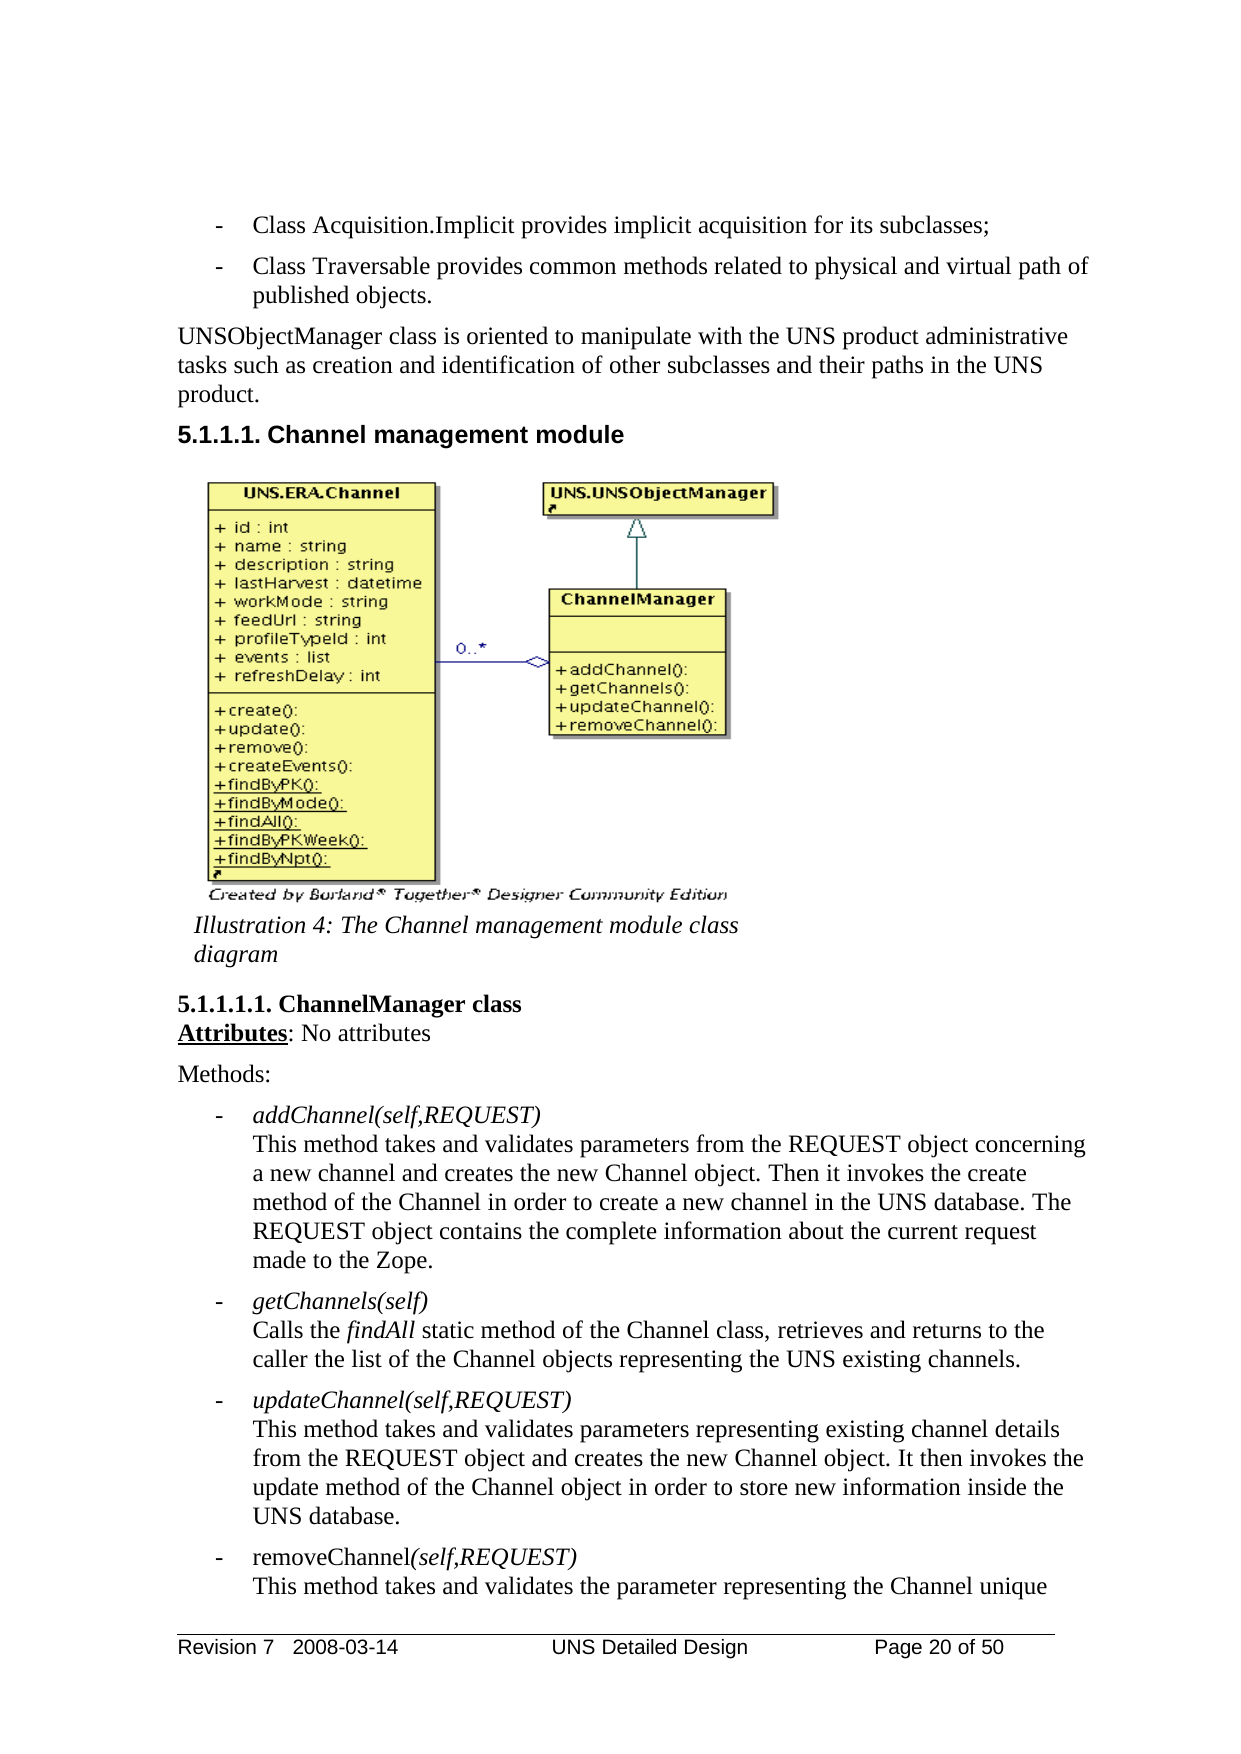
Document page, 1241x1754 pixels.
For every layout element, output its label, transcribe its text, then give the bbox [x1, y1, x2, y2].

picture [193, 470, 789, 911]
list getChannels(self) Calls the findAll static method of the Channel class, retrieves and returns to the caller the list of the Channel objects representing the UNS existing channels. [215, 1286, 1092, 1373]
text UNSObjectManager class is oriented to manipulate with the UNS product administrative tasks such as creation and identification of other subclasses and their paths in the UNS product. [177, 321, 1092, 408]
subtitle Channel management module [177, 420, 1092, 449]
text Attributes: No attributes [177, 1018, 1092, 1047]
list updateChannel(self,REQUEST) This method takes and validates parameters representing existing channel details from the REQUEST object and creates the new Channel object. It then invokes the update method of the Channel object in order to store new information inside the UNS database. [215, 1385, 1092, 1530]
subtitle ChannelManager class [177, 989, 1092, 1018]
list addChannel(self,REQUEST) This method takes and validates parameters from the REQUEST object concerning a new channel and creates the new Channel object. Then it invokes the create method of the Channel in order to create a new channel in the UNS database. The REQUEST object contains the complete information about the current request made to the Zope. [215, 1100, 1092, 1274]
text Methods: [177, 1059, 1092, 1088]
list Class Traversable provides common methods related to physical and virtual path of published objects. [215, 251, 1092, 309]
text Illustration 4: The Channel management module class diagram [194, 911, 789, 968]
list Class Acquisition.Implicit provides implicit acquisition for its subclasses; [215, 210, 1092, 239]
list removeChannel(self,REQUEST) This method takes and validates the parameter representing the Channel unique [215, 1542, 1092, 1600]
